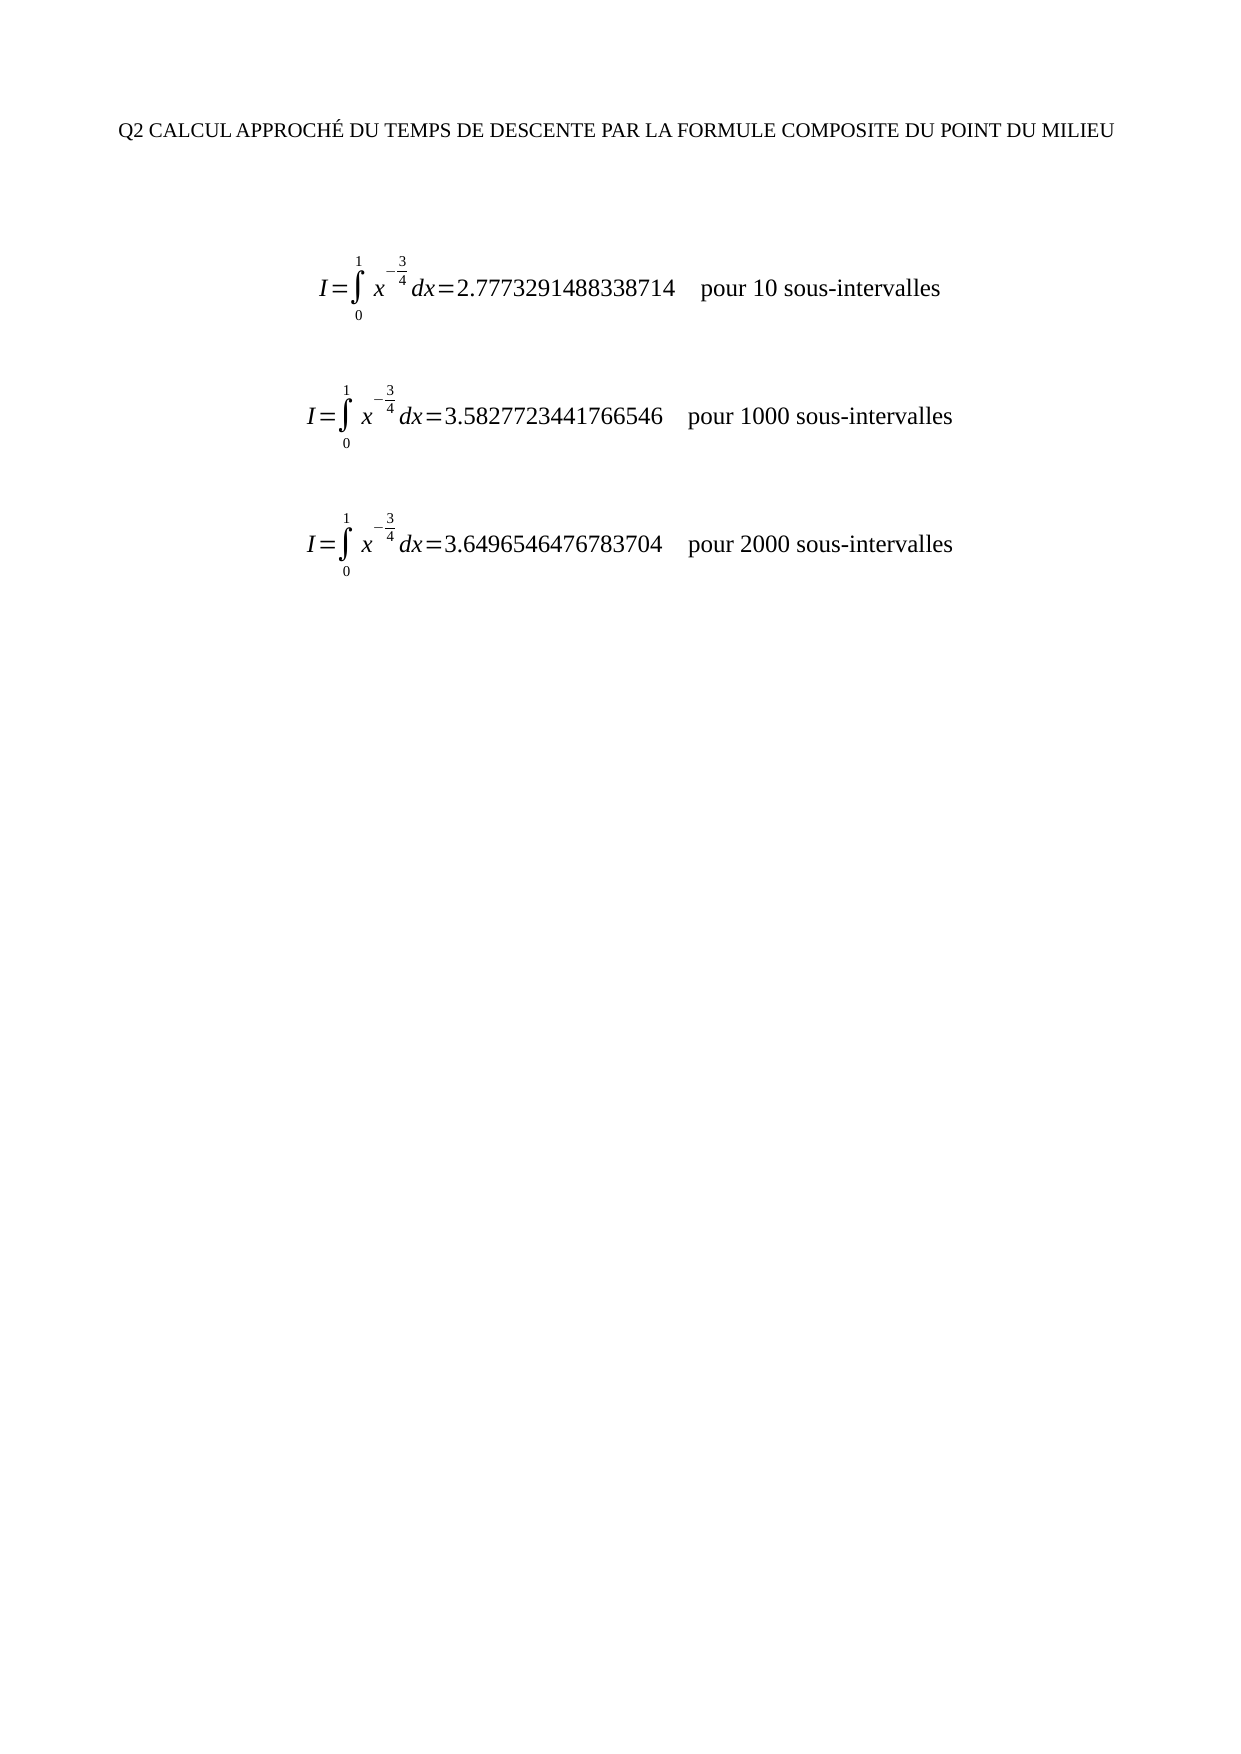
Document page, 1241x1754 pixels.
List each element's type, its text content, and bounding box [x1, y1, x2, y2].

text Q2 CALCUL APPROCHÉ DU TEMPS DE DESCENTE PAR LA FORMULE COMPOSITE DU POINT DU MILIEU [118, 118, 1122, 142]
text pour 2000 sous-intervalles [118, 509, 1122, 580]
text pour 10 sous-intervalles [118, 252, 1122, 323]
text pour 1000 sous-intervalles [118, 381, 1122, 451]
